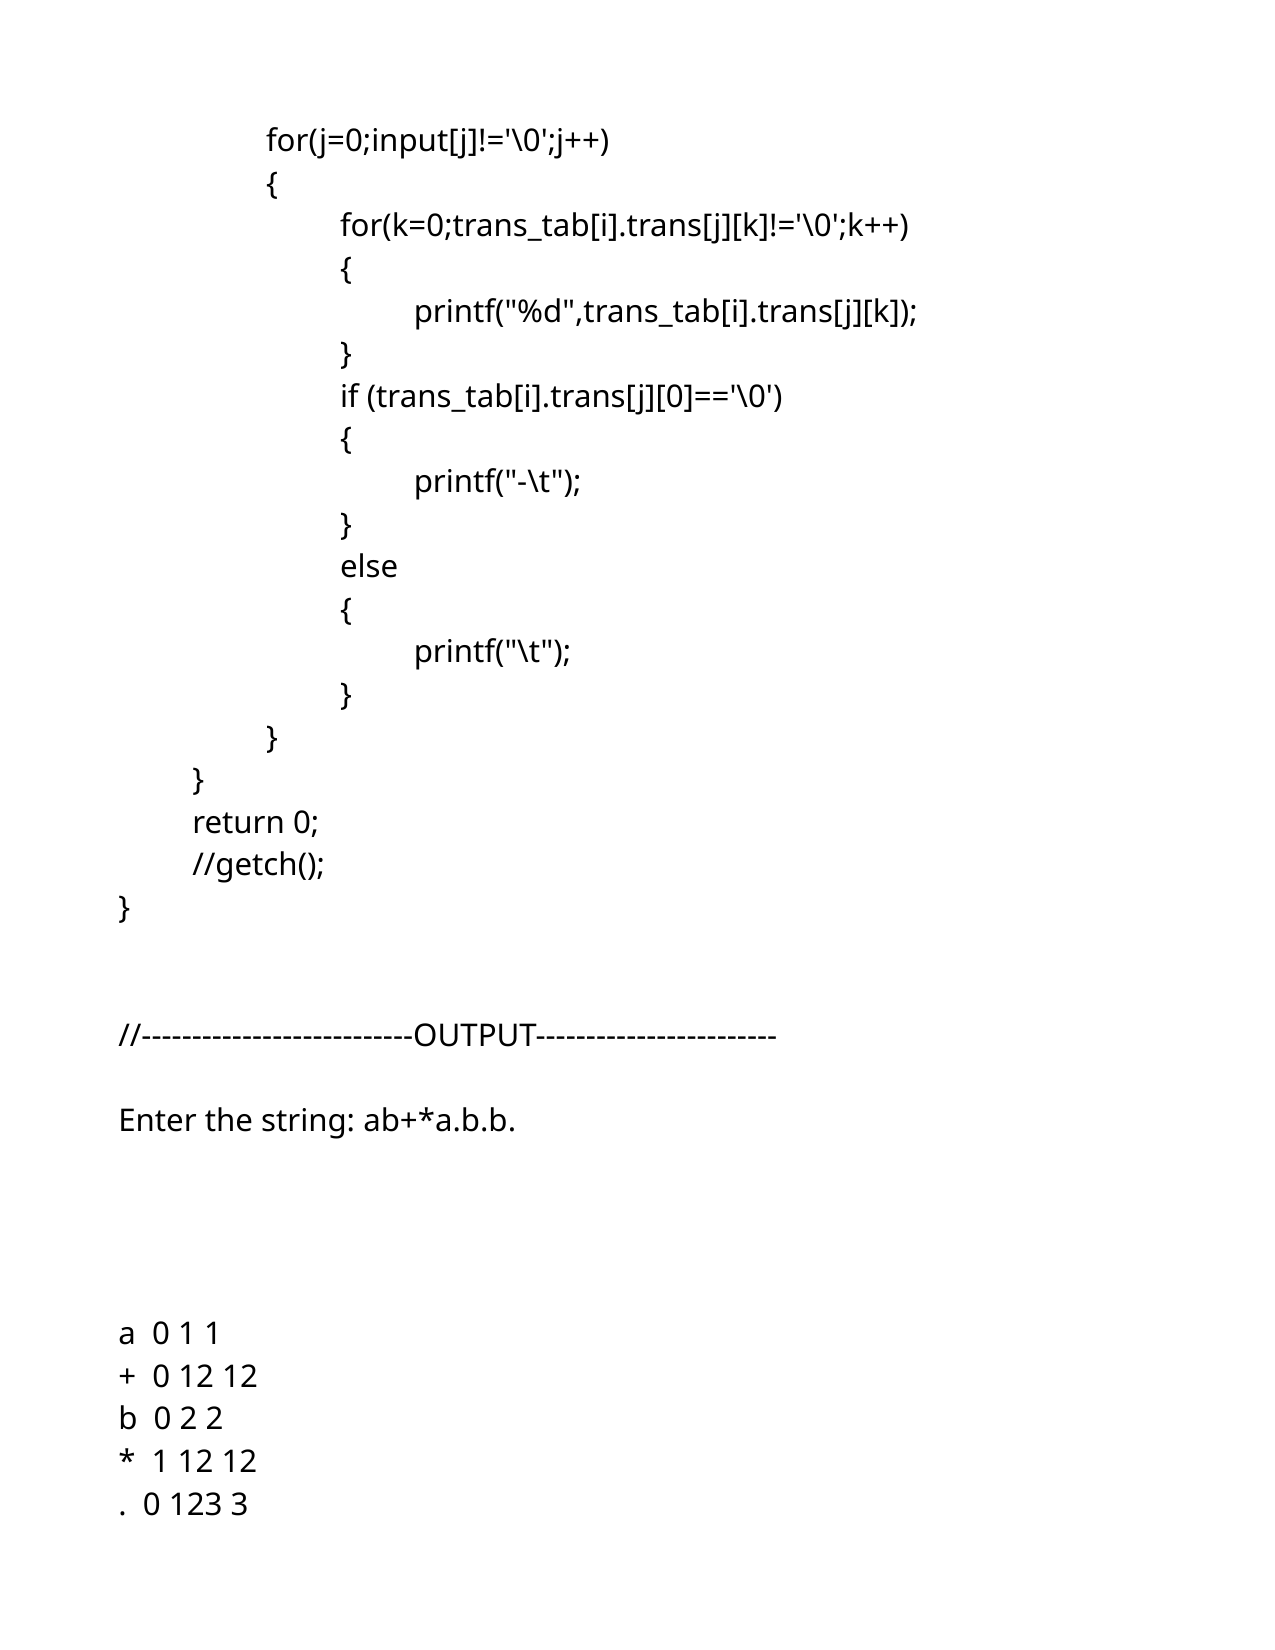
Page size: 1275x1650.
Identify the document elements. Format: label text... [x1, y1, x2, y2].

text { [118, 246, 1157, 288]
text } [118, 672, 1157, 714]
text for(k=0;trans_tab[i].trans[j][k]!='\0';k++) [118, 203, 1157, 246]
text } [118, 331, 1157, 374]
text { [118, 416, 1157, 459]
text //---------------------------OUTPUT------------------------ [118, 1013, 1157, 1055]
text if (trans_tab[i].trans[j][0]=='\0') [118, 374, 1157, 416]
text { [118, 161, 1157, 203]
text . 0 123 3 [118, 1481, 1157, 1524]
text Enter the string: ab+*a.b.b. [118, 1098, 1157, 1141]
text } [118, 757, 1157, 800]
text * 1 12 12 [118, 1439, 1157, 1481]
text //getch(); [118, 842, 1157, 885]
text } [118, 502, 1157, 544]
text + 0 12 12 [118, 1354, 1157, 1396]
text a 0 1 1 [118, 1311, 1157, 1354]
text return 0; [118, 800, 1157, 842]
text printf("\t"); [118, 629, 1157, 672]
text printf("%d",trans_tab[i].trans[j][k]); [118, 288, 1157, 331]
text b 0 2 2 [118, 1396, 1157, 1439]
text printf("-\t"); [118, 459, 1157, 502]
text for(j=0;input[j]!='\0';j++) [118, 118, 1157, 161]
text } [118, 714, 1157, 757]
text else [118, 544, 1157, 587]
text } [118, 885, 1157, 928]
text { [118, 587, 1157, 629]
